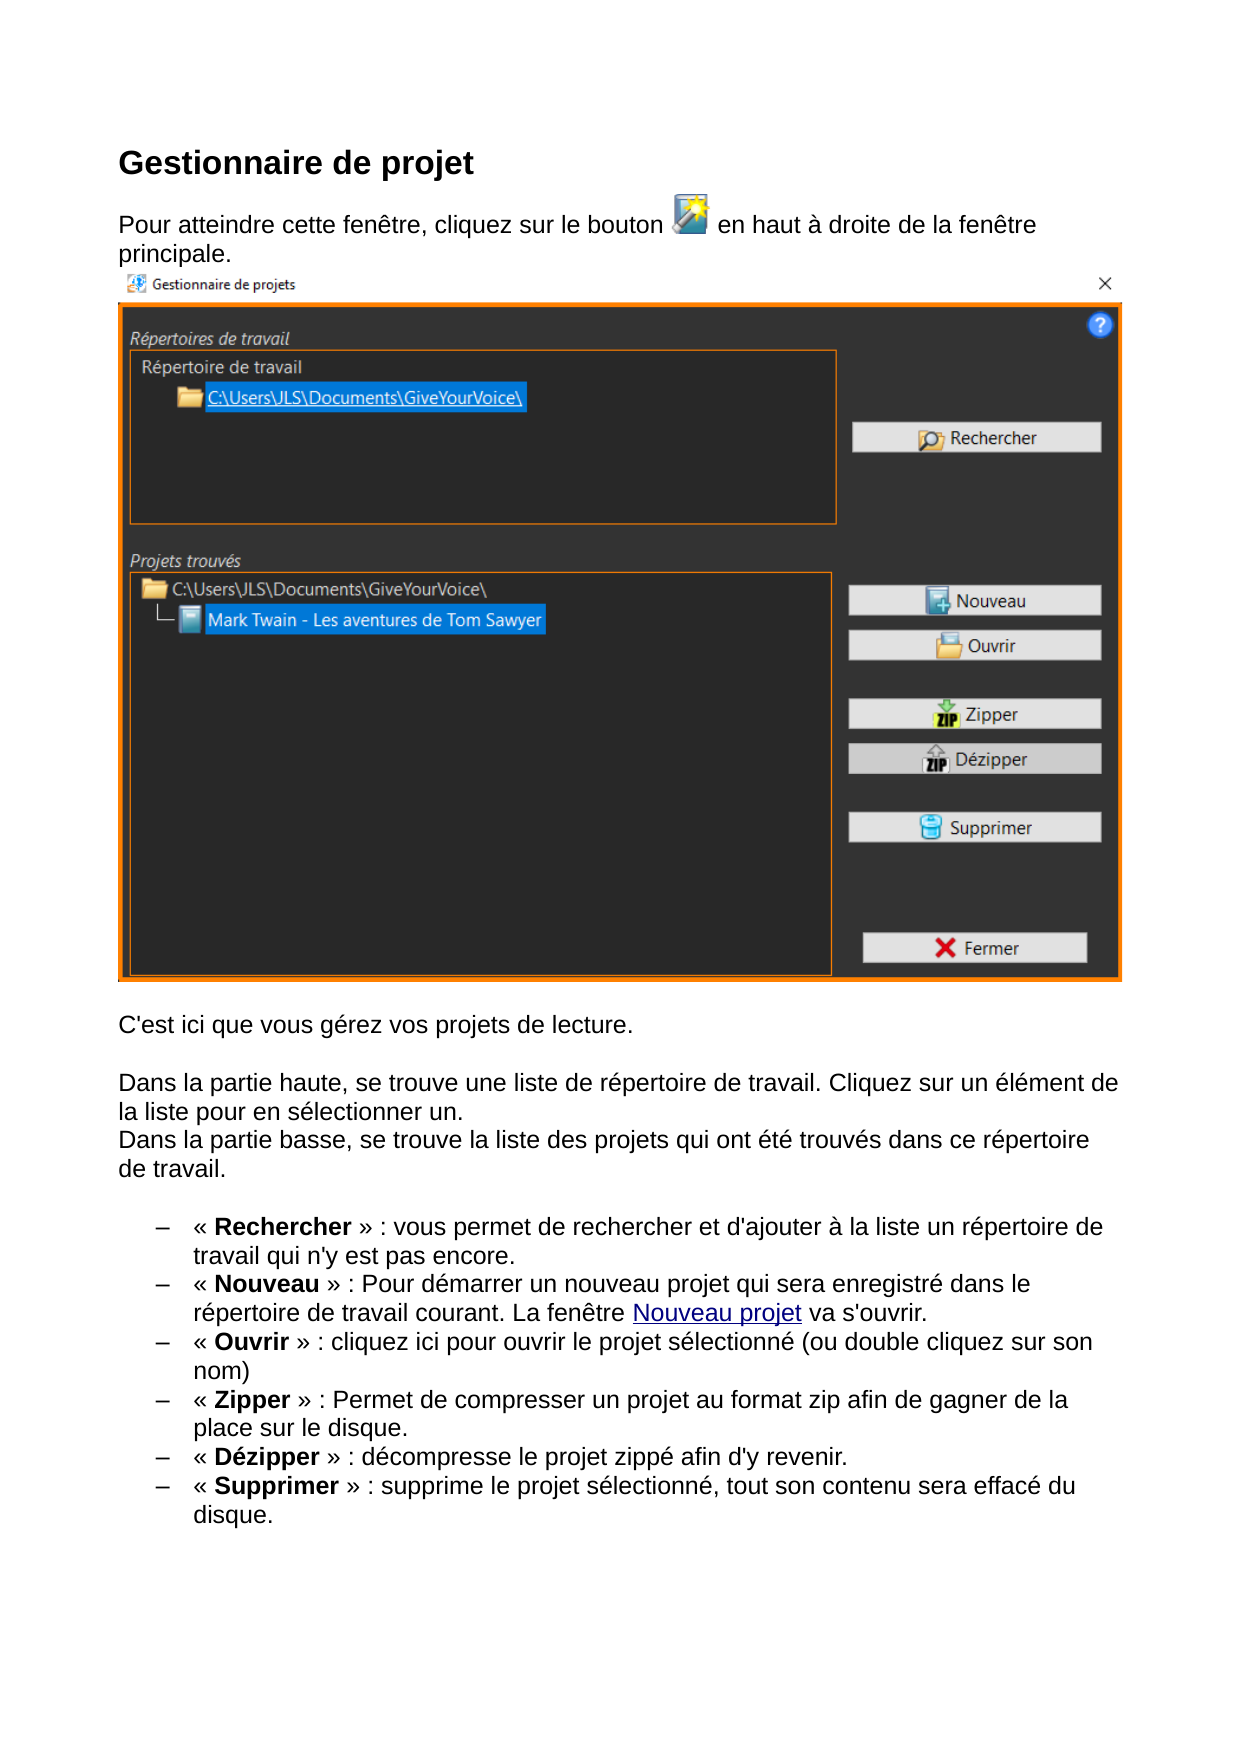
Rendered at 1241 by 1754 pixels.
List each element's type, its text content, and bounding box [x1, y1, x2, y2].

picture [118, 267, 1123, 982]
list « Rechercher » : vous permet de rechercher et d'ajouter à la liste un répertoire de travail qui n'y est pas encore. [156, 1212, 1122, 1269]
text C'est ici que vous gérez vos projets de lecture. [118, 1011, 1122, 1039]
list « Ouvrir » : cliquez ici pour ouvrir le projet sélectionné (ou double cliquez sur son nom) [156, 1327, 1122, 1384]
text Dans la partie haute, se trouve une liste de répertoire de travail. Cliquez sur un élément de la liste pour en sélectionner un. [118, 1068, 1122, 1126]
text Dans la partie basse, se trouve la liste des projets qui ont été trouvés dans ce répertoire de travail. [118, 1126, 1122, 1183]
list « Dézipper » : décompresse le projet zippé afin d'y revenir. [156, 1442, 1122, 1471]
text Pour atteindre cette fenêtre, cliquez sur le bouton en haut à droite de la fenêtre principale. [118, 194, 1122, 267]
subtitle Gestionnaire de projet [118, 143, 1122, 182]
list « Nouveau » : Pour démarrer un nouveau projet qui sera enregistré dans le répertoire de travail courant. La fenêtre Nouveau projet va s'ouvrir. [156, 1269, 1122, 1327]
list « Zipper » : Permet de compresser un projet au format zip afin de gagner de la place sur le disque. [156, 1384, 1122, 1442]
list « Supprimer » : supprime le projet sélectionné, tout son contenu sera effacé du disque. [156, 1471, 1122, 1529]
picture [671, 194, 711, 234]
